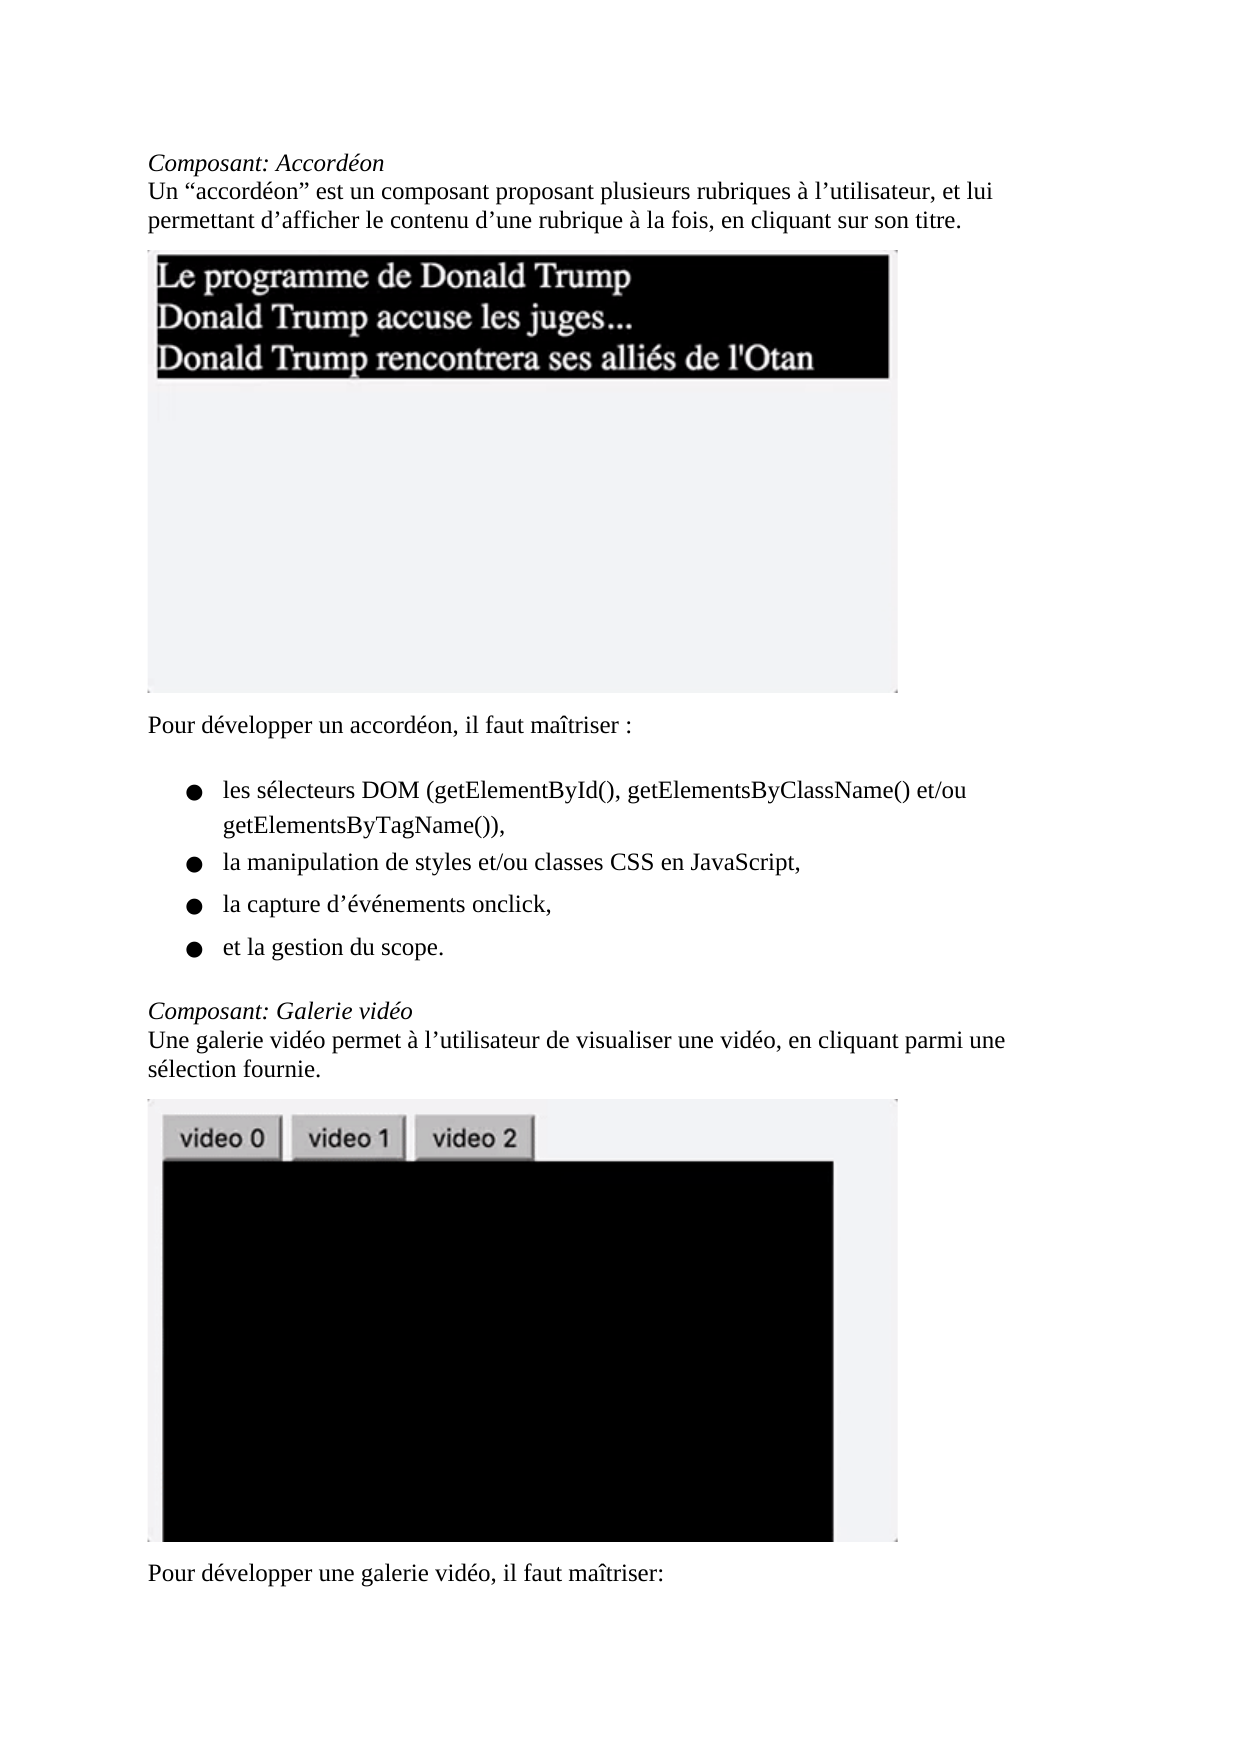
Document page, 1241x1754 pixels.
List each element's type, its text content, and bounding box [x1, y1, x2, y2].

list et la gestion du scope. [185, 924, 1093, 967]
text Un “accordéon” est un composant proposant plusieurs rubriques à l’utilisateur, et lui permettant d’afficher le contenu d’une rubrique à la fois, en cliquant sur son titre. [148, 176, 1093, 234]
text Pour développer un accordéon, il faut maîtriser : [148, 710, 1093, 738]
picture [147, 1099, 898, 1542]
list la capture d’événements onclick, [185, 882, 1093, 924]
subtitle Composant: Galerie vidéo [148, 996, 1093, 1025]
subtitle Composant: Accordéon [148, 148, 1093, 176]
text Pour développer une galerie vidéo, il faut maîtriser: [148, 1558, 1093, 1587]
text Une galerie vidéo permet à l’utilisateur de visualiser une vidéo, en cliquant parmi une sélection fournie. [148, 1025, 1093, 1083]
list la manipulation de styles et/ou classes CSS en JavaScript, [185, 839, 1093, 882]
picture [147, 250, 898, 693]
list les sélecteurs DOM (getElementById(), getElementsByClassName() et/ou getElementsByTagName()), [185, 768, 1093, 839]
